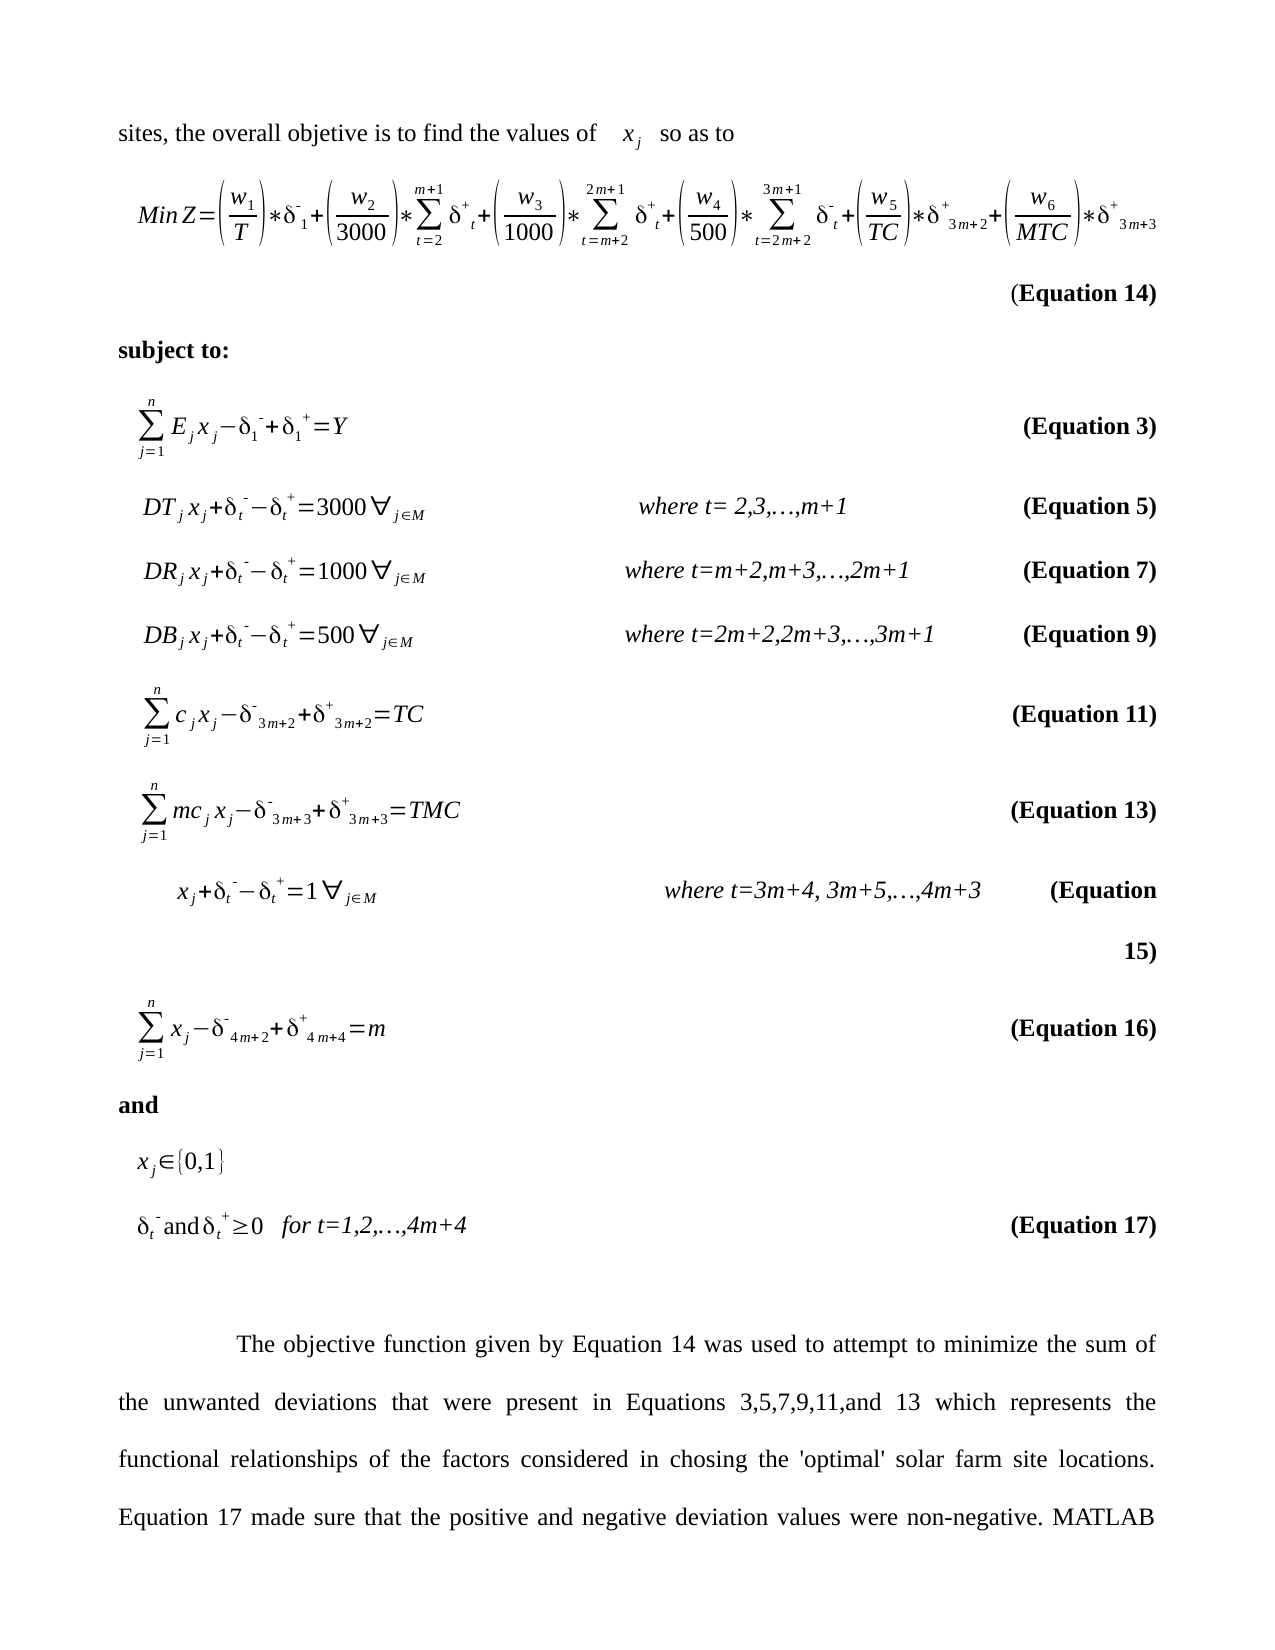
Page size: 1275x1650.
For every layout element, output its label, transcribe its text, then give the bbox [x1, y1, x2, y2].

text (Equation 16) [118, 994, 1157, 1061]
text where t=2m+2,2m+3,…,3m+1 (Equation 9) [118, 616, 1157, 652]
text for t=1,2,…,4m+4 (Equation 17) [118, 1208, 1157, 1243]
text and [118, 1090, 1157, 1119]
text (Equation 13) [118, 776, 1157, 844]
text where t=3m+4, 3m+5,…,4m+3 (Equation 15) [118, 873, 1157, 965]
text where t= 2,3,…,m+1 (Equation 5) [118, 489, 1157, 524]
text where t=m+2,m+3,…,2m+1 (Equation 7) [118, 553, 1157, 588]
text sites, the overall objetive is to find the values of so as to [118, 118, 1157, 151]
text subject to: [118, 335, 1157, 364]
text (Equation 14) [118, 179, 1157, 306]
text The objective function given by Equation 14 was used to attempt to minimize the sum of the unwanted deviations that were present in Equations 3,5,7,9,11,and 13 which represents the functional relationships of the factors considered in chosing the 'optimal' solar farm site locations. Equation 17 made sure that the positive and negative deviation values were non-negative. MATLAB [118, 1329, 1157, 1530]
text (Equation 3) [118, 393, 1157, 460]
text (Equation 11) [118, 680, 1157, 748]
